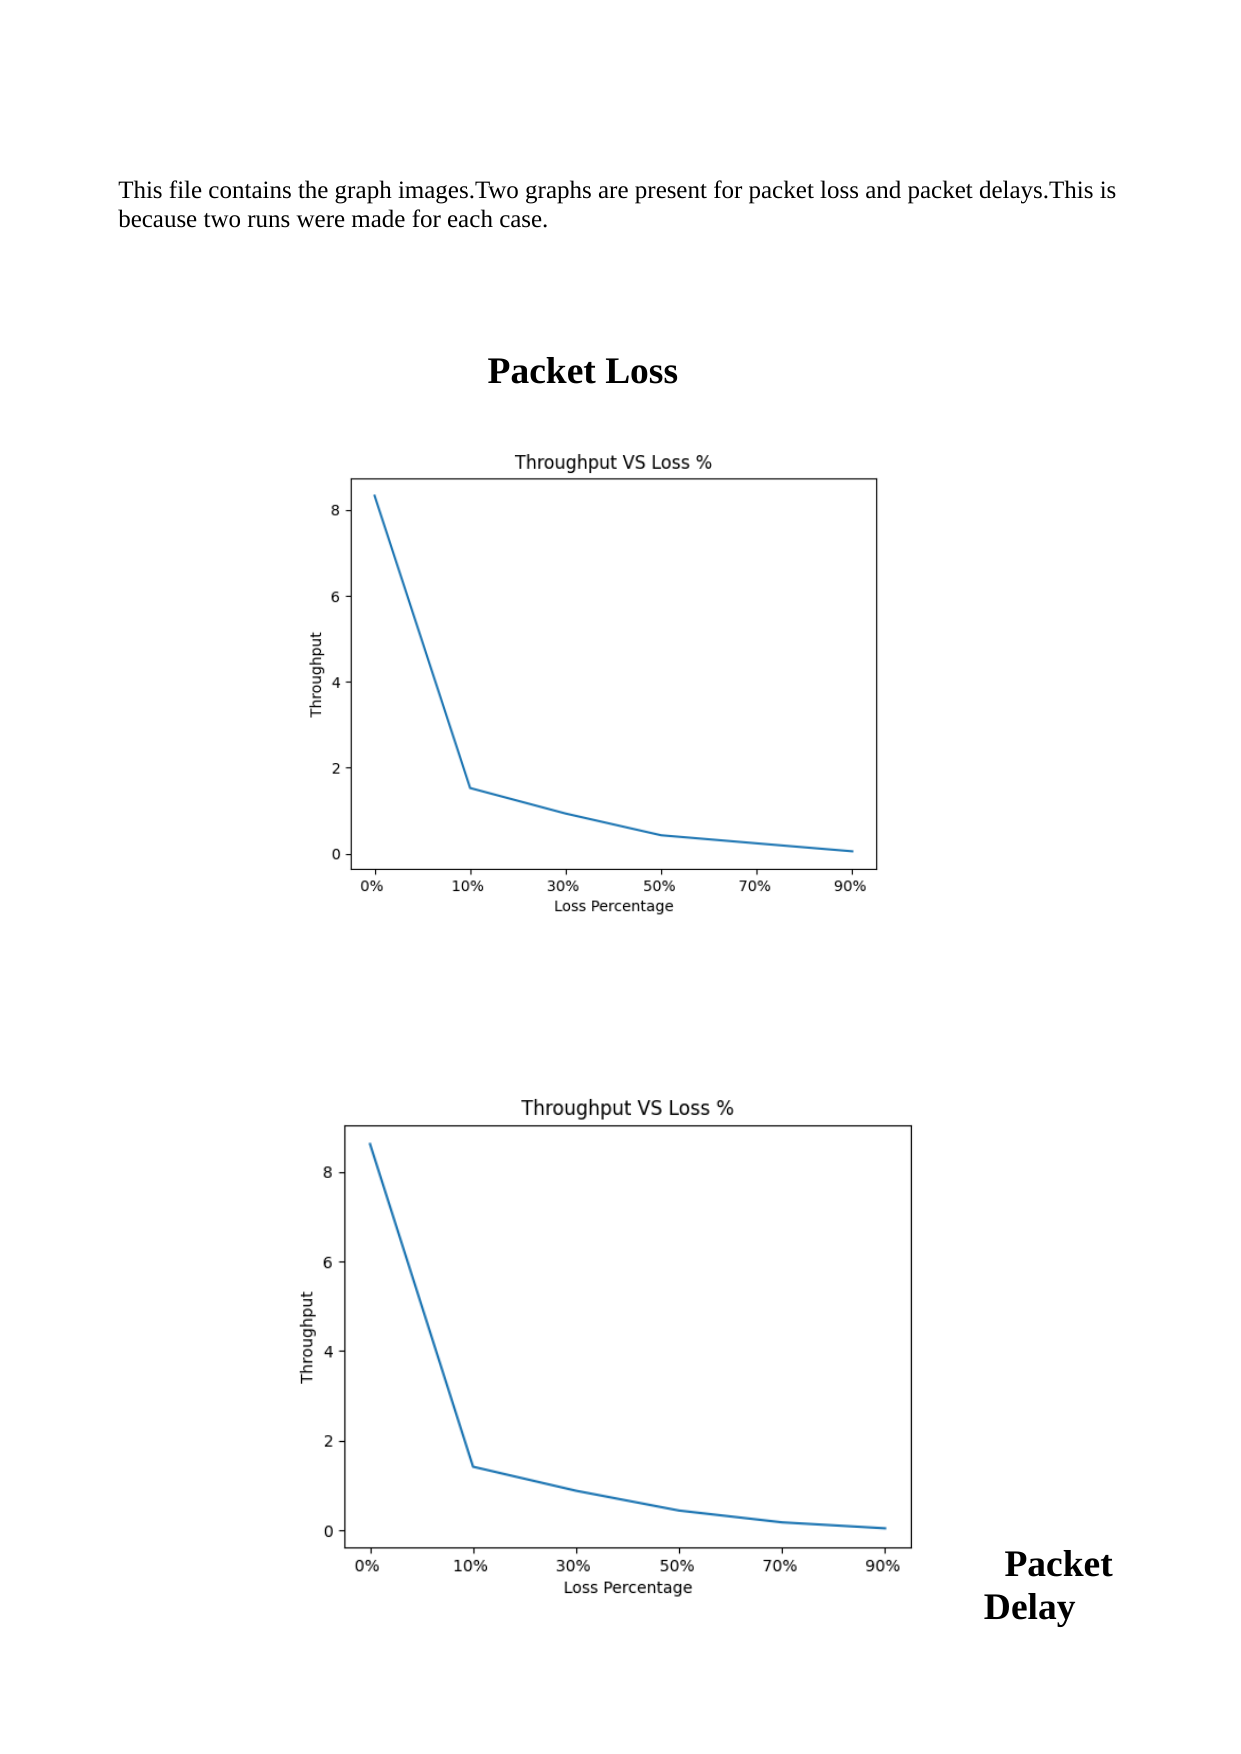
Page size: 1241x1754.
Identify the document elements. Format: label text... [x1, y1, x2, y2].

text This file contains the graph images.Two graphs are present for packet loss and packet delays.This is because two runs were made for each case. [118, 176, 1122, 233]
picture [266, 417, 943, 925]
text Packet Delay [118, 1455, 1122, 1627]
picture [253, 1059, 984, 1608]
text Packet Loss [118, 348, 1122, 391]
